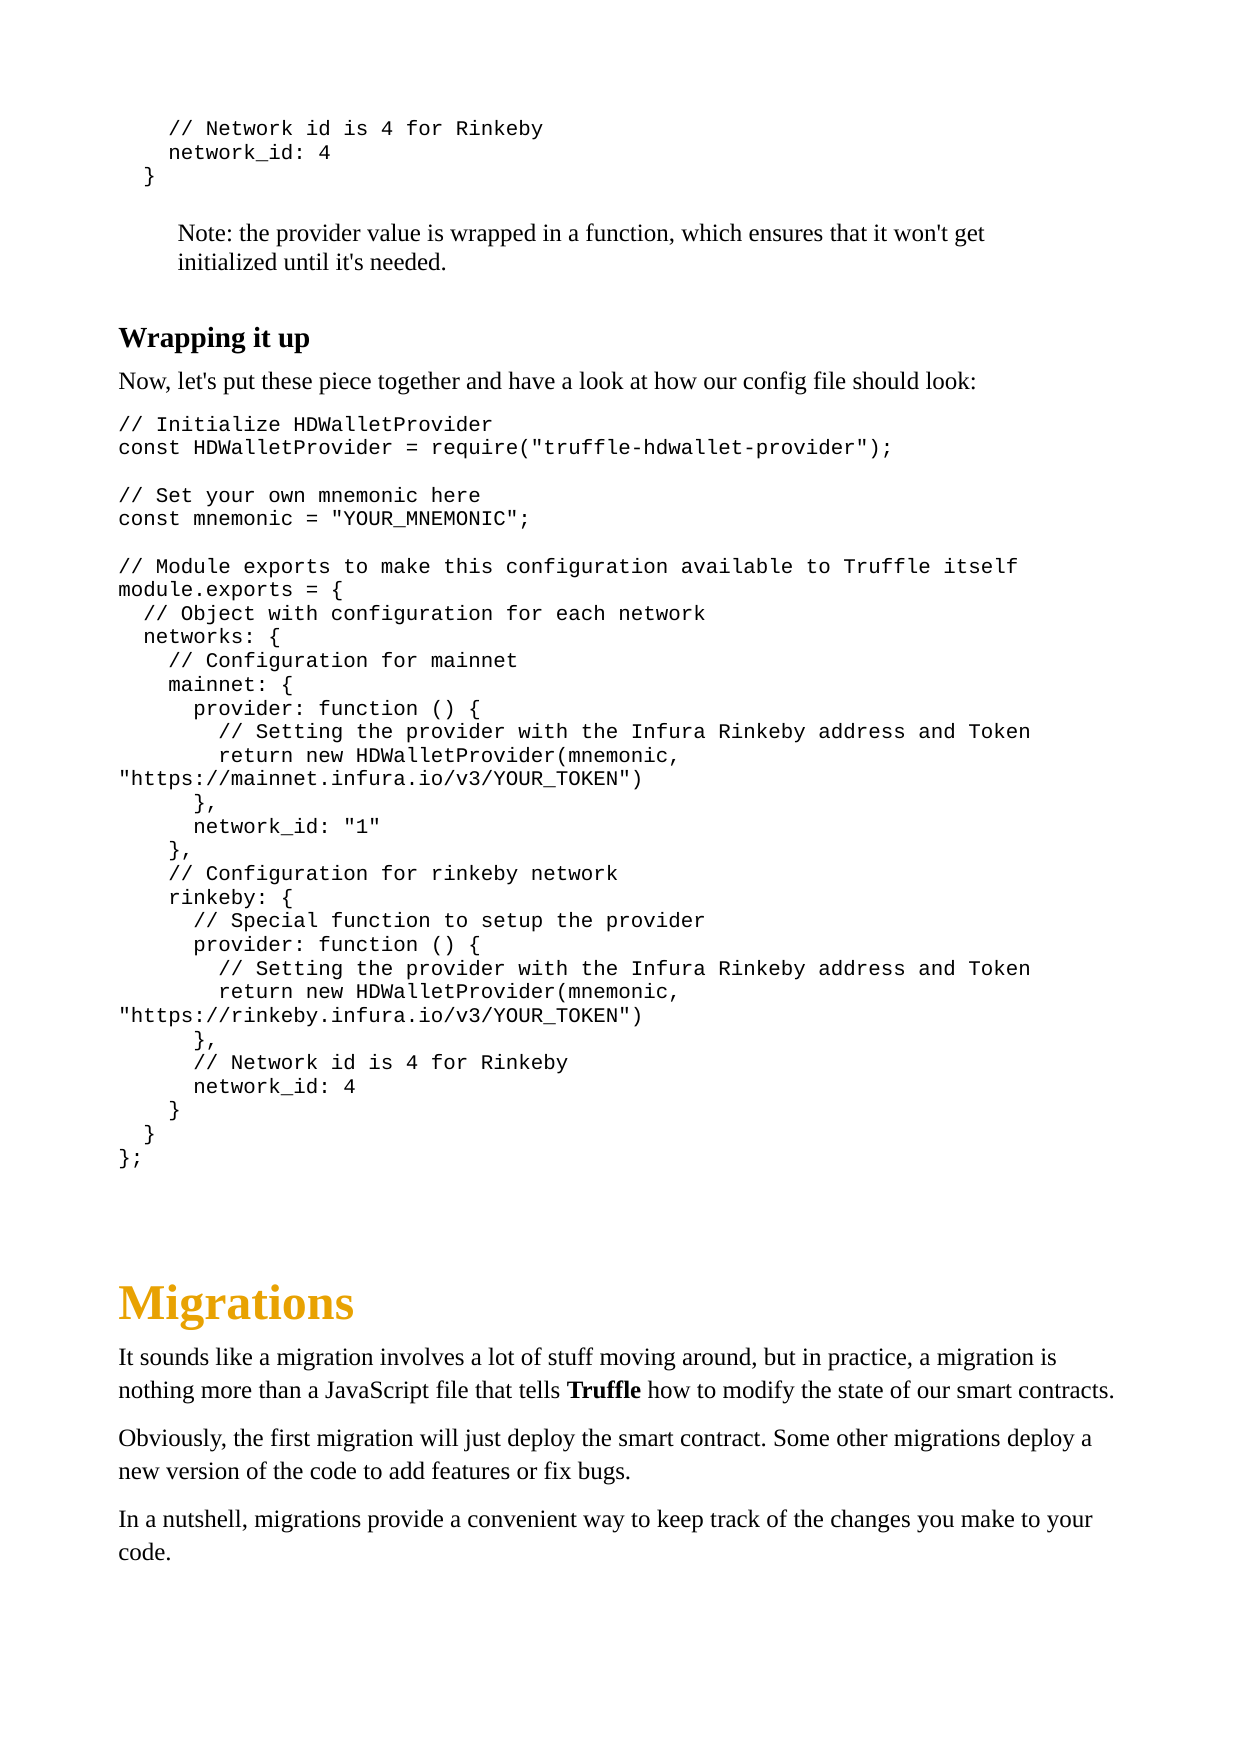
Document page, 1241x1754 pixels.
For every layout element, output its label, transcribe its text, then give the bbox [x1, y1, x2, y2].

text // Network id is 4 for Rinkeby [118, 118, 1122, 142]
text // Network id is 4 for Rinkeby [118, 1052, 1122, 1076]
text // Configuration for rinkeby network [118, 863, 1122, 887]
text const mnemonic = "YOUR_MNEMONIC"; [118, 508, 1122, 532]
text // Module exports to make this configuration available to Truffle itself [118, 556, 1122, 579]
subtitle Wrapping it up [118, 320, 1122, 354]
text // Configuration for mainnet [118, 650, 1122, 674]
text } [118, 165, 1122, 189]
text }; [118, 1147, 1122, 1170]
text return new HDWalletProvider(mnemonic, "https://rinkeby.infura.io/v3/YOUR_TOKEN") [118, 981, 1122, 1028]
text } [118, 1099, 1122, 1123]
text }, [118, 792, 1122, 816]
text const HDWalletProvider = require("truffle-hdwallet-provider"); [118, 437, 1122, 461]
text Note: the provider value is wrapped in a function, which ensures that it won't get initialized until it's needed. [177, 218, 1063, 276]
text // Setting the provider with the Infura Rinkeby address and Token [118, 721, 1122, 745]
text provider: function () { [118, 697, 1122, 721]
text network_id: 4 [118, 1076, 1122, 1099]
text Obviously, the first migration will just deploy the smart contract. Some other migrations deploy a new version of the code to add features or fix bugs. [118, 1423, 1122, 1485]
text network_id: "1" [118, 816, 1122, 839]
subtitle Migrations [118, 1272, 1122, 1330]
text networks: { [118, 627, 1122, 650]
text return new HDWalletProvider(mnemonic, "https://mainnet.infura.io/v3/YOUR_TOKEN") [118, 745, 1122, 792]
text // Initialize HDWalletProvider [118, 414, 1122, 437]
text provider: function () { [118, 934, 1122, 958]
text In a nutshell, migrations provide a convenient way to keep track of the changes you make to your code. [118, 1504, 1122, 1566]
text }, [118, 839, 1122, 863]
text Now, let's put these piece together and have a look at how our config file should look: [118, 366, 1122, 395]
text // Special function to setup the provider [118, 910, 1122, 934]
text module.exports = { [118, 579, 1122, 603]
text } [118, 1123, 1122, 1147]
text // Setting the provider with the Infura Rinkeby address and Token [118, 958, 1122, 981]
text // Object with configuration for each network [118, 603, 1122, 627]
text It sounds like a migration involves a lot of stuff moving around, but in practice, a migration is nothing more than a JavaScript file that tells Truffle how to modify the state of our smart contracts. [118, 1342, 1122, 1404]
text // Set your own mnemonic here [118, 485, 1122, 508]
text mainnet: { [118, 674, 1122, 697]
text }, [118, 1028, 1122, 1052]
text network_id: 4 [118, 142, 1122, 165]
text rinkeby: { [118, 887, 1122, 910]
